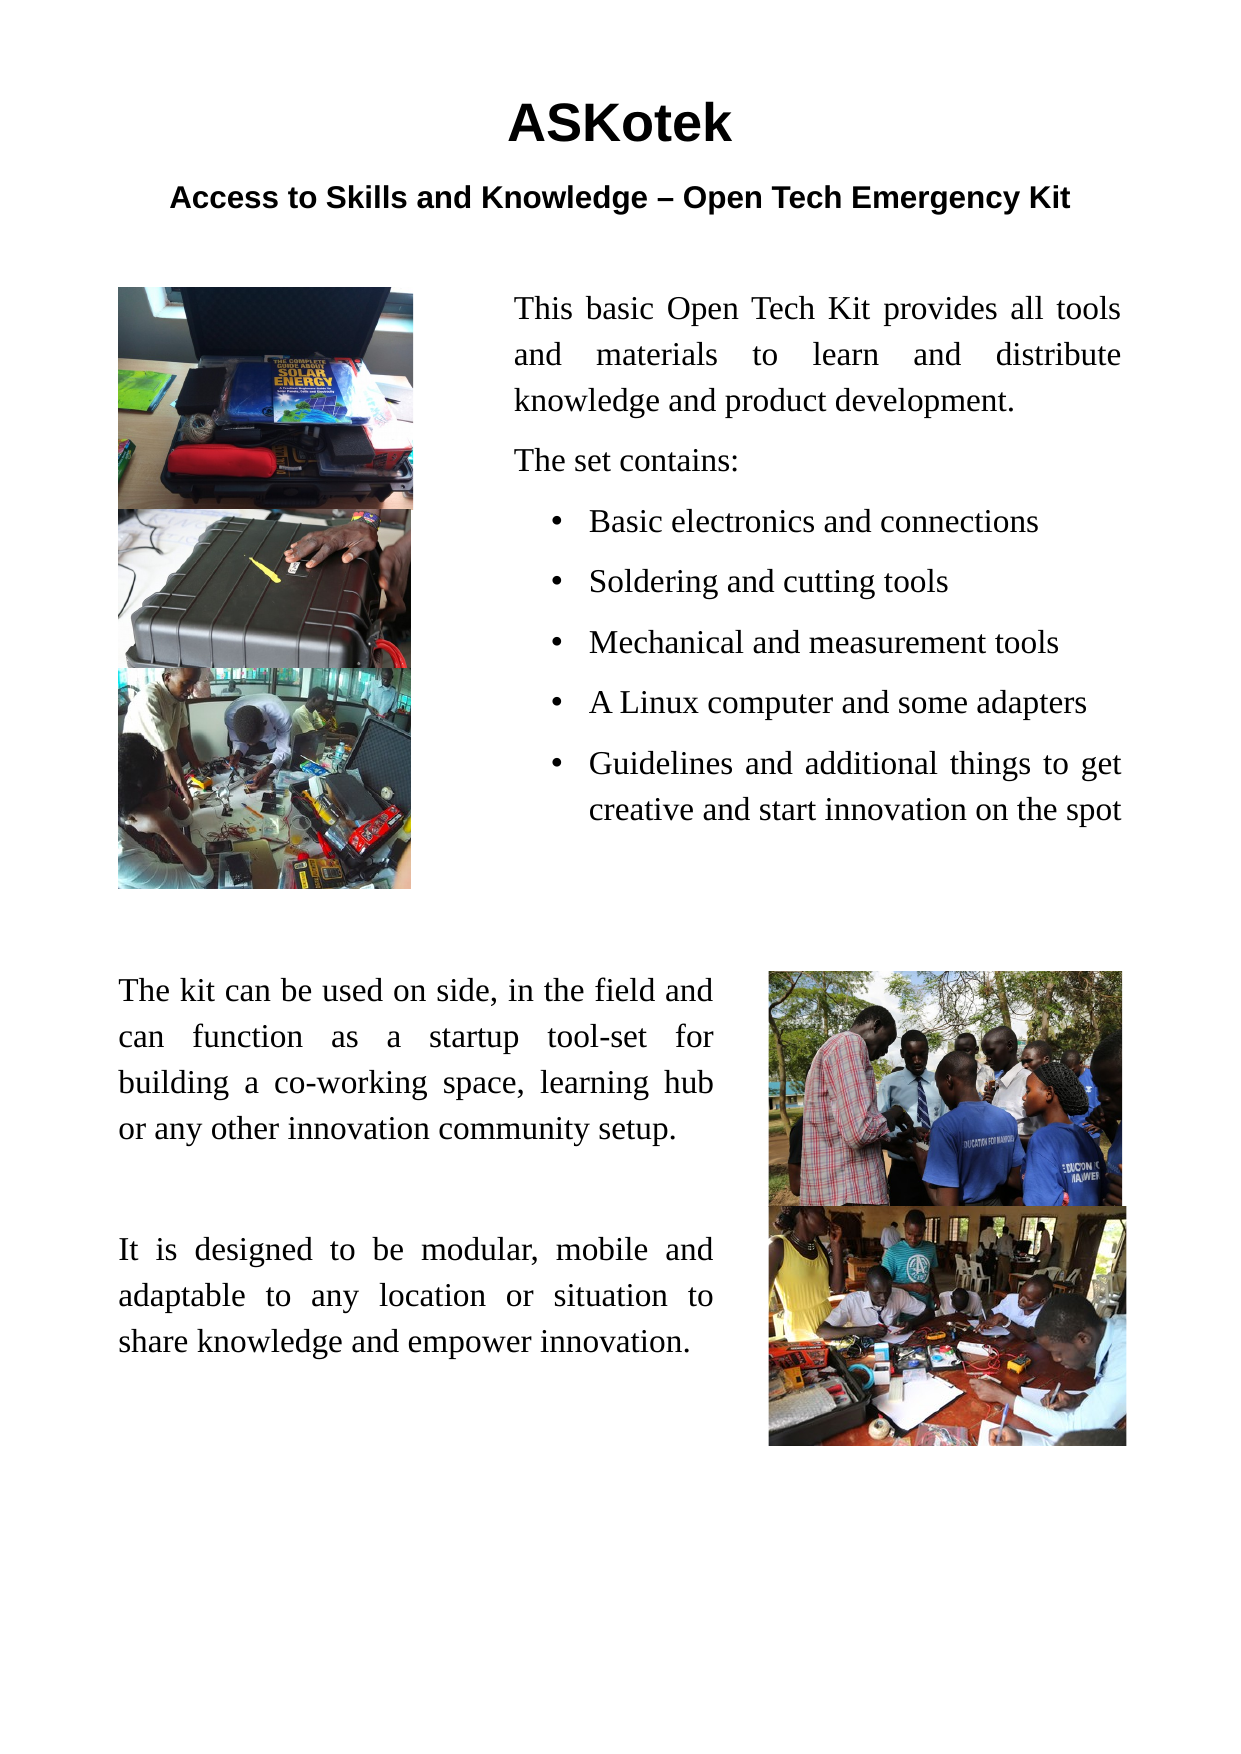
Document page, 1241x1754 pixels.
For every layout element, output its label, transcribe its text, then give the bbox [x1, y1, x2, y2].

list Basic electronics and connections [551, 501, 1122, 539]
picture [768, 971, 1127, 1446]
text The kit can be used on side, in the field and can function as a startup tool-set for building a co-working space, learning hub or any other innovation community setup. [118, 970, 714, 1147]
list Mechanical and measurement tools [551, 622, 1122, 660]
picture [118, 287, 414, 889]
text This basic Open Tech Kit provides all tools and materials to learn and distribute knowledge and product development. [514, 288, 1122, 418]
list A Linux computer and some adapters [551, 682, 1122, 721]
text It is designed to be modular, mobile and adaptable to any location or situation to share knowledge and empower innovation. [118, 1229, 714, 1359]
list Guidelines and additional things to get creative and start innovation on the spot [551, 743, 1122, 827]
title ASKotek Access to Skills and Knowledge – Open Tech Emergency Kit [118, 90, 1122, 215]
text The set contains: [514, 440, 1122, 479]
list Soldering and cutting tools [551, 561, 1122, 600]
